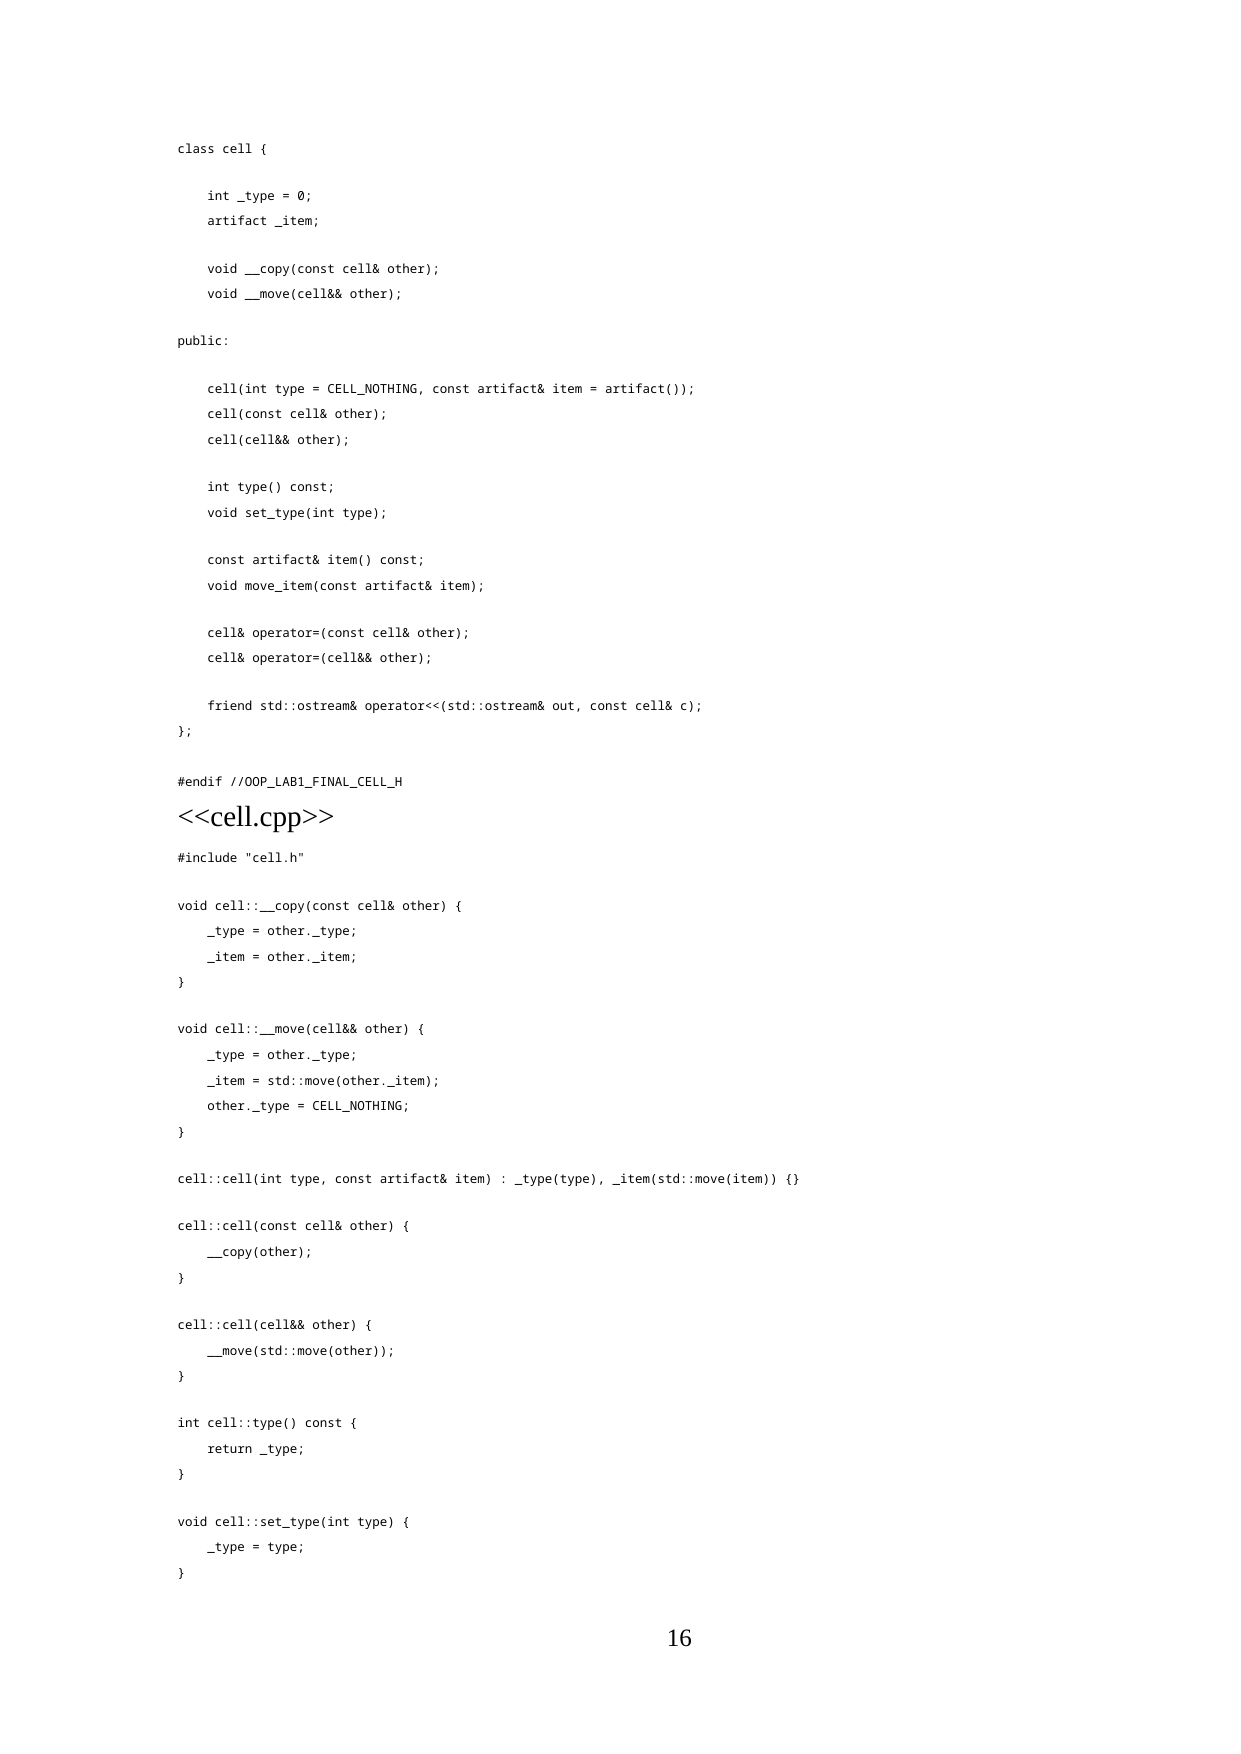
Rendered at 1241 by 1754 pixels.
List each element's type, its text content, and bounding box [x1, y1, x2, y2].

text void __copy(const cell& other); [177, 260, 1181, 277]
text friend std::ostream& operator<<(std::ostream& out, const cell& c); [177, 697, 1181, 714]
text __move(std::move(other)); [177, 1342, 1181, 1359]
text }; [177, 722, 1181, 739]
text <<cell.cpp>> [177, 799, 1181, 833]
text class cell { [177, 140, 1181, 157]
text void set_type(int type); [177, 504, 1181, 521]
text int _type = 0; [177, 187, 1181, 204]
text } [177, 973, 1181, 991]
text _type = other._type; [177, 1046, 1181, 1063]
text } [177, 1269, 1181, 1286]
text _item = other._item; [177, 948, 1181, 965]
text int type() const; [177, 478, 1181, 495]
text _item = std::move(other._item); [177, 1072, 1181, 1089]
text _type = type; [177, 1538, 1181, 1556]
text } [177, 1123, 1181, 1140]
text } [177, 1466, 1181, 1483]
text #include "cell.h" [177, 849, 1181, 866]
text } [177, 1367, 1181, 1384]
text const artifact& item() const; [177, 551, 1181, 568]
text public: [177, 332, 1181, 349]
text cell::cell(const cell& other) { [177, 1217, 1181, 1234]
text cell(int type = CELL_NOTHING, const artifact& item = artifact()); [177, 380, 1181, 397]
text cell& operator=(cell&& other); [177, 649, 1181, 666]
text void cell::__copy(const cell& other) { [177, 897, 1181, 914]
text int cell::type() const { [177, 1414, 1181, 1431]
text cell(cell&& other); [177, 431, 1181, 448]
text cell(const cell& other); [177, 405, 1181, 422]
text cell::cell(cell&& other) { [177, 1316, 1181, 1333]
text __copy(other); [177, 1243, 1181, 1260]
text cell& operator=(const cell& other); [177, 624, 1181, 641]
text _type = other._type; [177, 922, 1181, 939]
text void cell::__move(cell&& other) { [177, 1021, 1181, 1038]
text return _type; [177, 1440, 1181, 1457]
text void move_item(const artifact& item); [177, 577, 1181, 594]
text #endif //OOP_LAB1_FINAL_CELL_H [177, 773, 1181, 791]
text } [177, 1564, 1181, 1581]
text artifact _item; [177, 212, 1181, 229]
text other._type = CELL_NOTHING; [177, 1097, 1181, 1114]
text void cell::set_type(int type) { [177, 1513, 1181, 1530]
text cell::cell(int type, const artifact& item) : _type(type), _item(std::move(item)) {} [177, 1170, 1181, 1187]
text void __move(cell&& other); [177, 285, 1181, 302]
